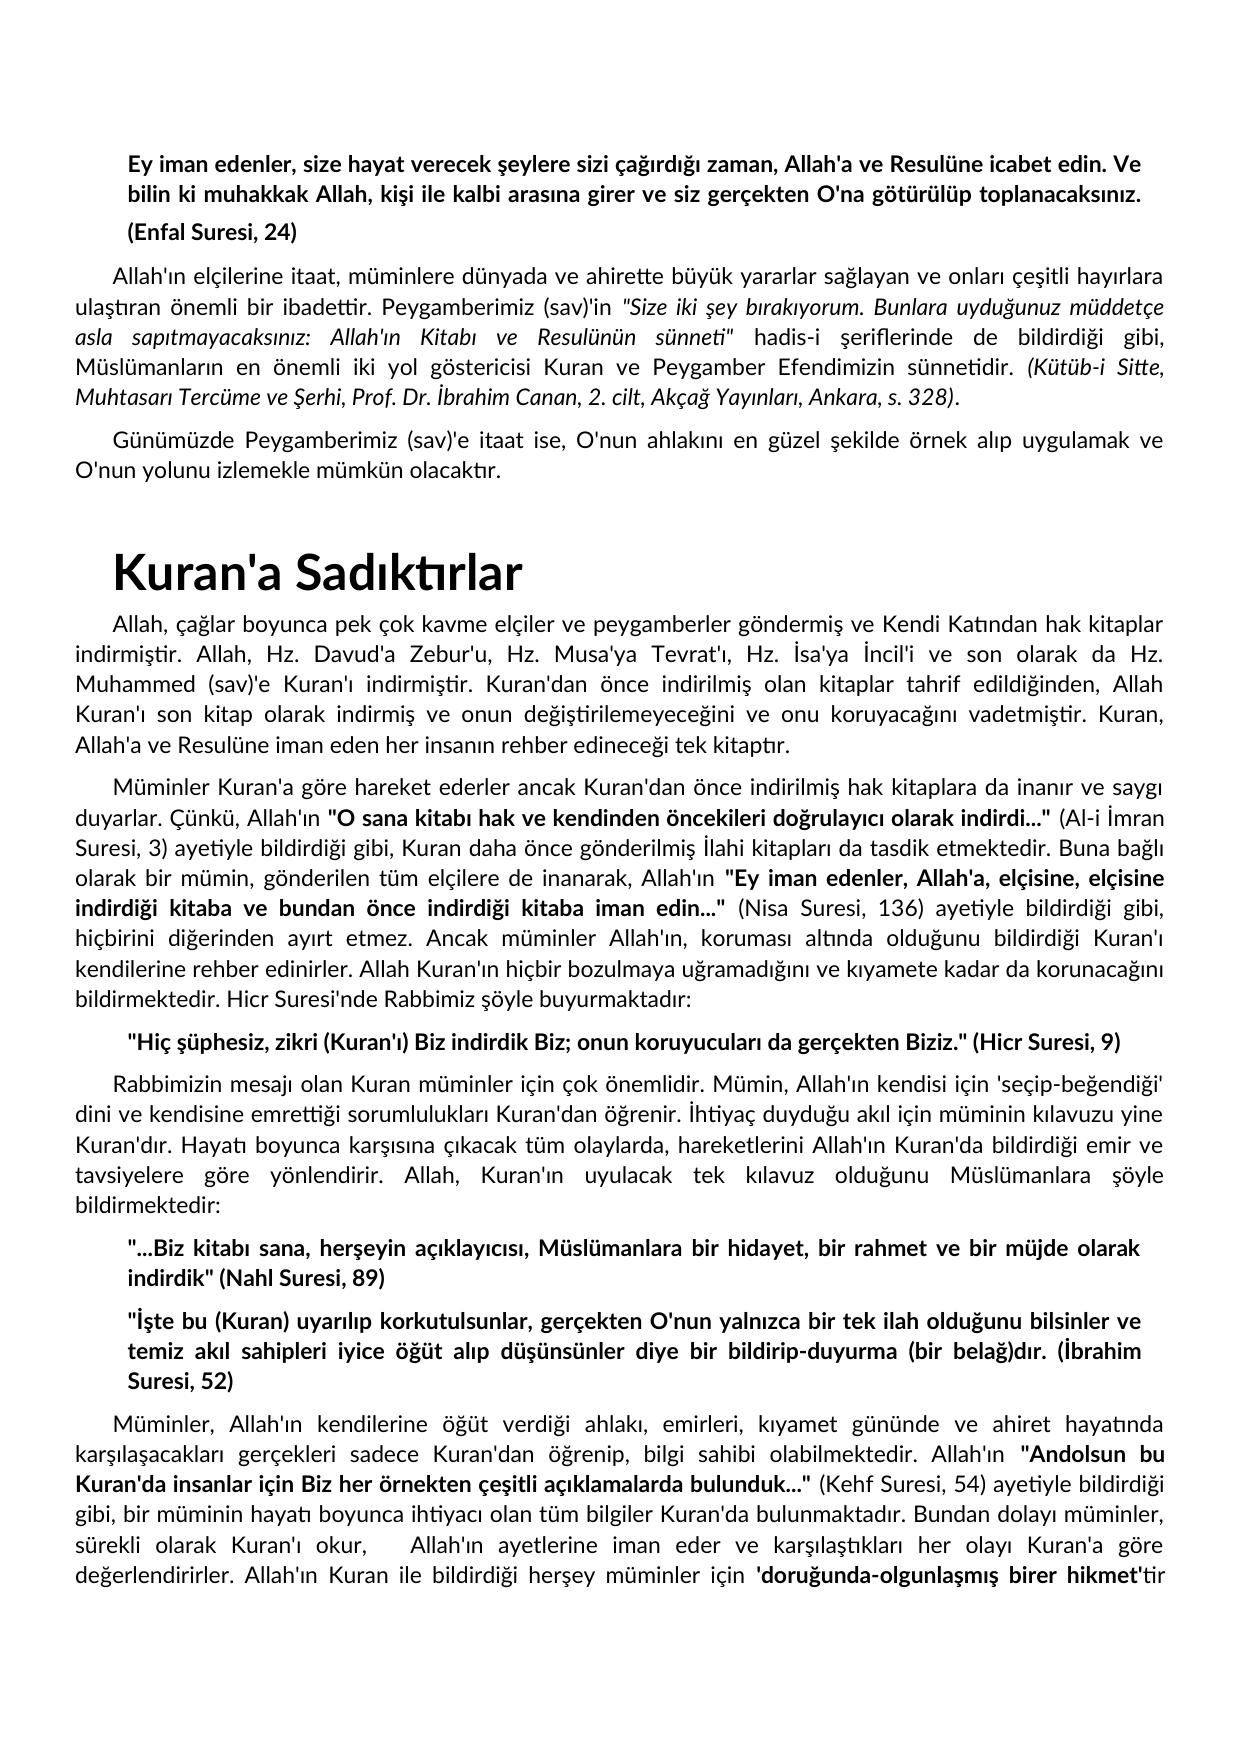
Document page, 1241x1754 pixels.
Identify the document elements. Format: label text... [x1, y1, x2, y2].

text Rabbimizin mesajı olan Kuran müminler için çok önemlidir. Mümin, Allah'ın kendisi için 'seçip-beğendiği' dini ve kendisine emrettiği sorumlulukları Kuran'dan öğrenir. İhtiyaç duyduğu akıl için müminin kılavuzu yine Kuran'dır. Hayatı boyunca karşısına çıkacak tüm olaylarda, hareketlerini Allah'ın Kuran'da bildirdiği emir ve tavsiyelere göre yönlendirir. Allah, Kuran'ın uyulacak tek kılavuz olduğunu Müslümanlara şöyle bildirmektedir: [75, 1070, 1165, 1218]
text "...Biz kitabı sana, herşeyin açıklayıcısı, Müslümanlara bir hidayet, bir rahmet ve bir müjde olarak indirdik" (Nahl Suresi, 89) [127, 1233, 1143, 1291]
text Müminler, Allah'ın kendilerine öğüt verdiği ahlakı, emirleri, kıyamet gününde ve ahiret hayatında karşılaşacakları gerçekleri sadece Kuran'dan öğrenip, bilgi sahibi olabilmektedir. Allah'ın "Andolsun bu Kuran'da insanlar için Biz her örnekten çeşitli açıklamalarda bulunduk..." (Kehf Suresi, 54) ayetiyle bildirdiği gibi, bir müminin hayatı boyunca ihtiyacı olan tüm bilgiler Kuran'da bulunmaktadır. Bundan dolayı müminler, sürekli olarak Kuran'ı okur, Allah'ın ayetlerine iman eder ve karşılaştıkları her olayı Kuran'a göre değerlendirirler. Allah'ın Kuran ile bildirdiği herşey müminler için 'doruğunda-olgunlaşmış birer hikmet'tir [75, 1409, 1165, 1588]
text Günümüzde Peygamberimiz (sav)'e itaat ise, O'nun ahlakını en güzel şekilde örnek alıp uygulamak ve O'nun yolunu izlemekle mümkün olacaktır. [75, 426, 1165, 483]
text Allah, çağlar boyunca pek çok kavme elçiler ve peygamberler göndermiş ve Kendi Katından hak kitaplar indirmiştir. Allah, Hz. Davud'a Zebur'u, Hz. Musa'ya Tevrat'ı, Hz. İsa'ya İncil'i ve son olarak da Hz. Muhammed (sav)'e Kuran'ı indirmiştir. Kuran'dan önce indirilmiş olan kitaplar tahrif edildiğinden, Allah Kuran'ı son kitap olarak indirmiş ve onun değiştirilemeyeceğini ve onu koruyacağını vadetmiştir. Kuran, Allah'a ve Resulüne iman eden her insanın rehber edineceği tek kitaptır. [75, 609, 1165, 758]
subtitle Kuran'a Sadıktırlar [112, 541, 1165, 601]
text Ey iman edenler, size hayat verecek şeylere sizi çağırdığı zaman, Allah'a ve Resulüne icabet edin. Ve bilin ki muhakkak Allah, kişi ile kalbi arasına girer ve siz gerçekten O'na götürülüp toplanacaksınız. (Enfal Suresi, 24) [127, 150, 1143, 246]
text "Hiç şüphesiz, zikri (Kuran'ı) Biz indirdik Biz; onun koruyucuları da gerçekten Biziz." (Hicr Suresi, 9) [127, 1027, 1143, 1055]
text Müminler Kuran'a göre hareket ederler ancak Kuran'dan önce indirilmiş hak kitaplara da inanır ve saygı duyarlar. Çünkü, Allah'ın "O sana kitabı hak ve kendinden öncekileri doğrulayıcı olarak indirdi..." (Al-i İmran Suresi, 3) ayetiyle bildirdiği gibi, Kuran daha önce gönderilmiş İlahi kitapları da tasdik etmektedir. Buna bağlı olarak bir mümin, gönderilen tüm elçilere de inanarak, Allah'ın "Ey iman edenler, Allah'a, elçisine, elçisine indirdiği kitaba ve bundan önce indirdiği kitaba iman edin..." (Nisa Suresi, 136) ayetiyle bildirdiği gibi, hiçbirini diğerinden ayırt etmez. Ancak müminler Allah'ın, koruması altında olduğunu bildirdiği Kuran'ı kendilerine rehber edinirler. Allah Kuran'ın hiçbir bozulmaya uğramadığını ve kıyamete kadar da korunacağını bildirmektedir. Hicr Suresi'nde Rabbimiz şöyle buyurmaktadır: [75, 773, 1165, 1012]
text Allah'ın elçilerine itaat, müminlere dünyada ve ahirette büyük yararlar sağlayan ve onları çeşitli hayırlara ulaştıran önemli bir ibadettir. Peygamberimiz (sav)'in "Size iki şey bırakıyorum. Bunlara uyduğunuz müddetçe asla sapıtmayacaksınız: Allah'ın Kitabı ve Resulünün sünneti" hadis-i şeriflerinde de bildirdiği gibi, Müslümanların en önemli iki yol göstericisi Kuran ve Peygamber Efendimizin sünnetidir. (Kütüb-i Sitte, Muhtasarı Tercüme ve Şerhi, Prof. Dr. İbrahim Canan, 2. cilt, Akçağ Yayınları, Ankara, s. 328). [75, 262, 1165, 410]
text "İşte bu (Kuran) uyarılıp korkutulsunlar, gerçekten O'nun yalnızca bir tek ilah olduğunu bilsinler ve temiz akıl sahipleri iyice öğüt alıp düşünsünler diye bir bildirip-duyurma (bir belağ)dır. (İbrahim Suresi, 52) [127, 1306, 1143, 1394]
